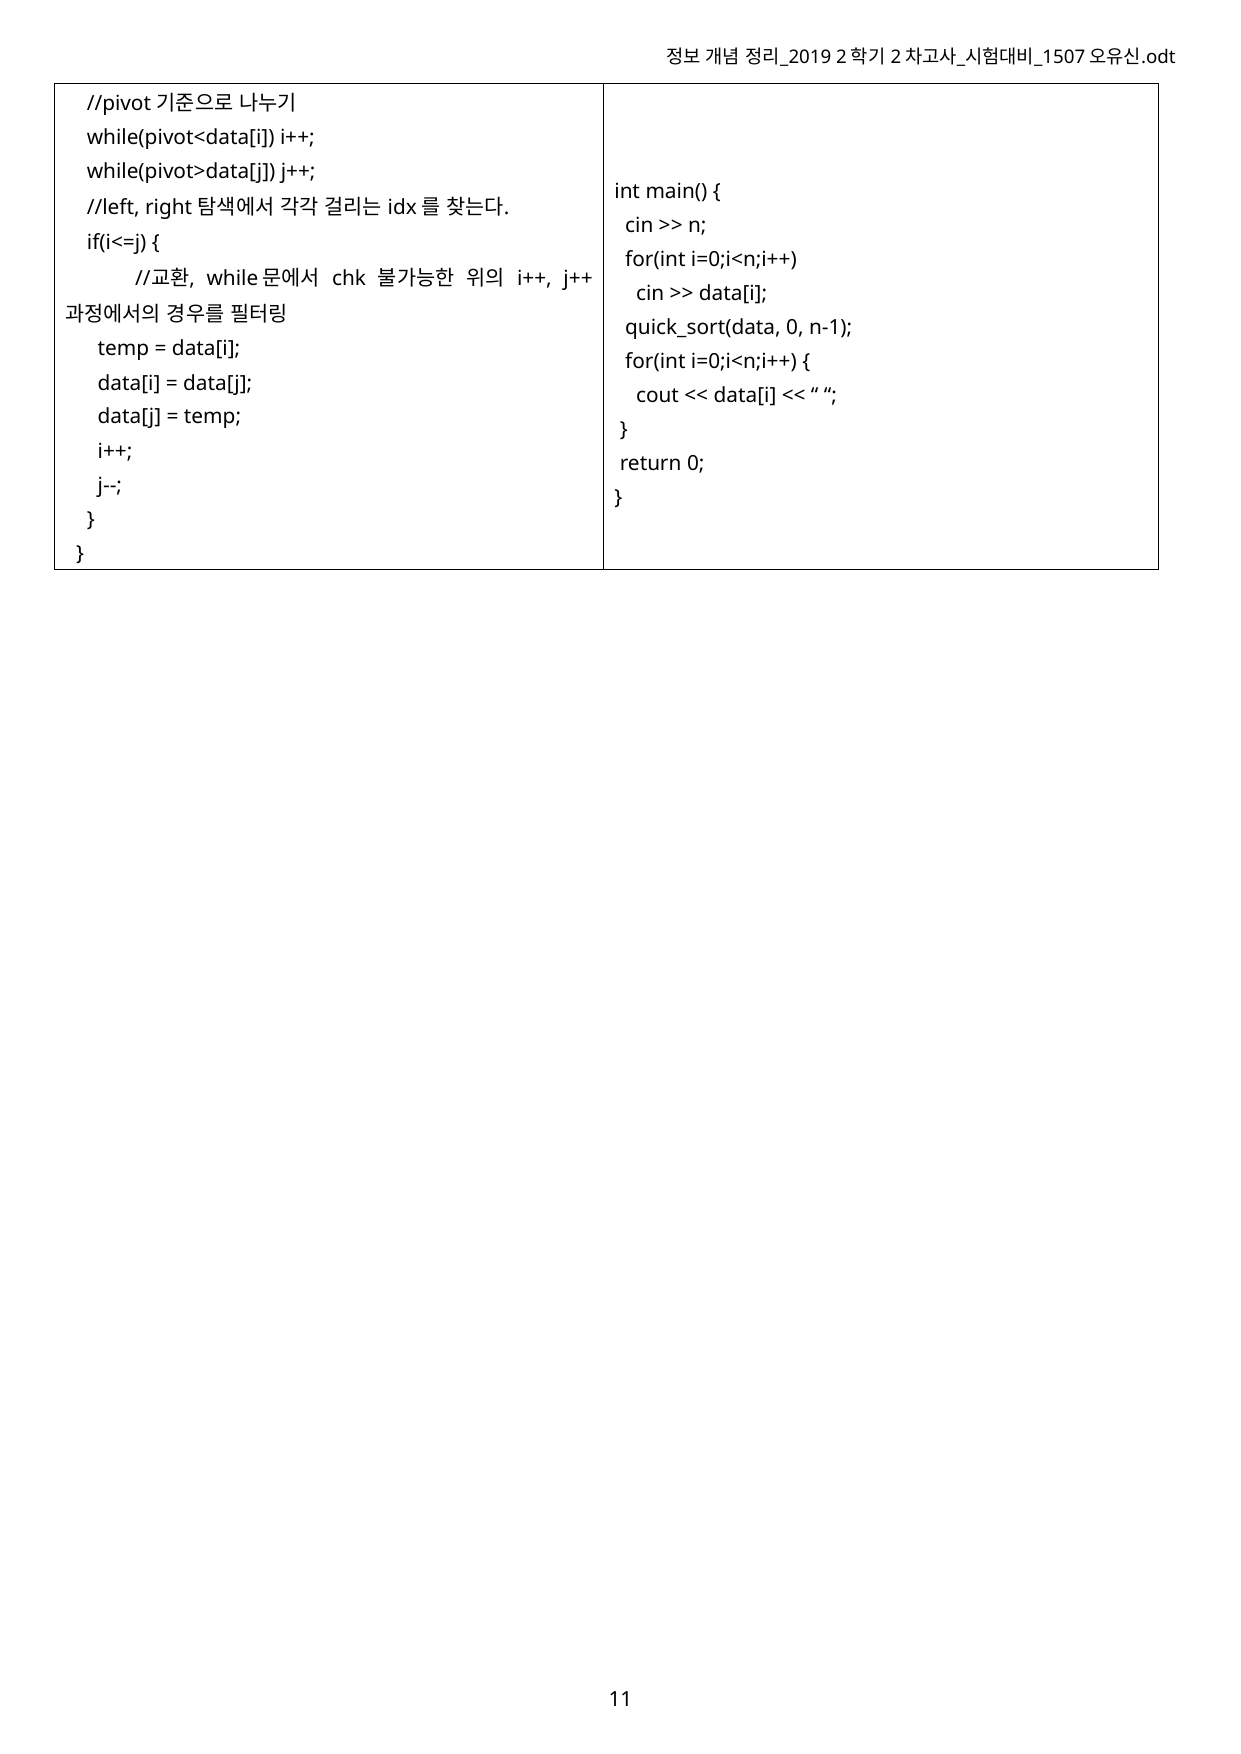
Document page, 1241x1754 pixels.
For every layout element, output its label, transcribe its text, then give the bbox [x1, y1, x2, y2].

table_header //pivot 기준으로 나누기 while(pivot<data[i]) i++; while(pivot>data[j]) j++; //left, right 탐색에서 각각 걸리는 idx를 찾는다. if(i<=j) { //교환, while문에서 chk 불가능한 위의 i++, j++ 과정에서의 경우를 필터링 temp = data[i]; data[i] = data[j]; data[j] = temp; i++; j--; } } [55, 84, 603, 569]
table_header int main() { cin >> n; for(int i=0;i<n;i++) cin >> data[i]; quick_sort(data, 0, n-1); for(int i=0;i<n;i++) { cout << data[i] << “ “; } return 0; } [604, 84, 1158, 569]
